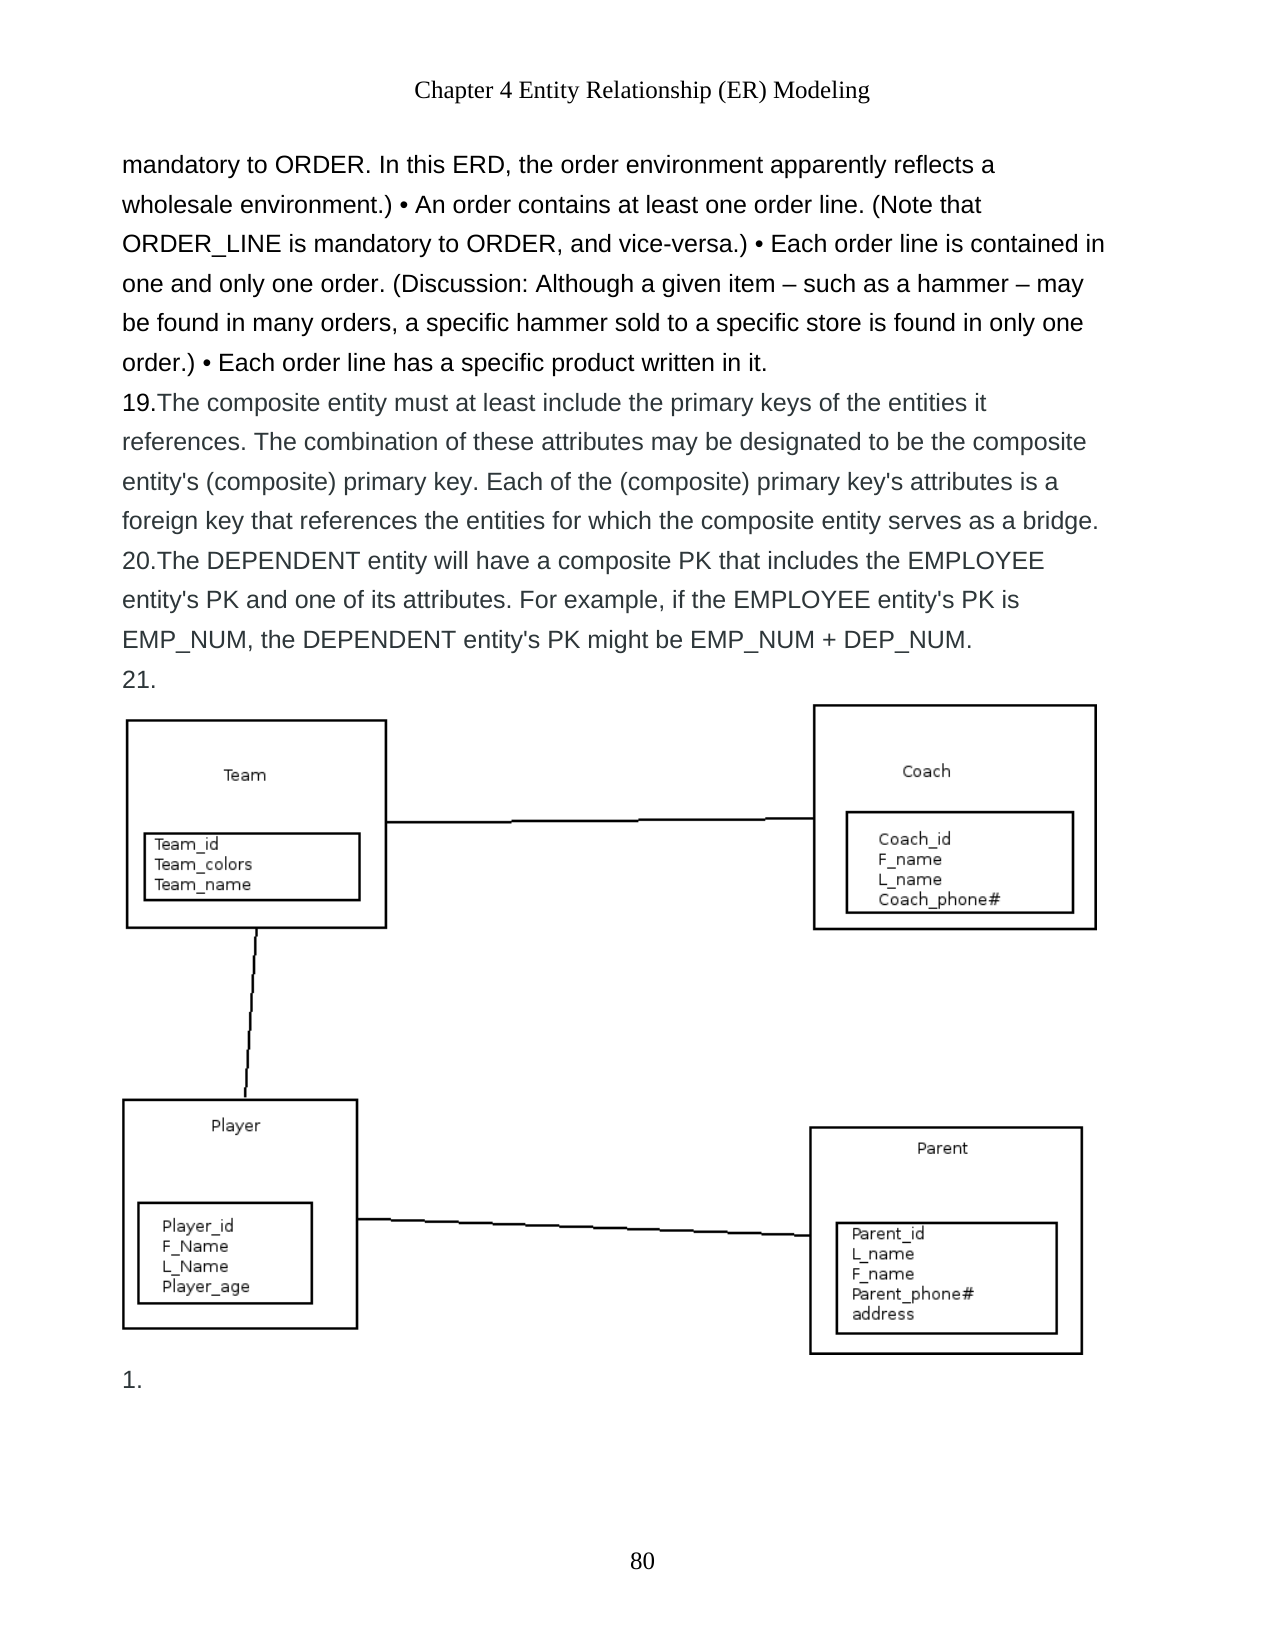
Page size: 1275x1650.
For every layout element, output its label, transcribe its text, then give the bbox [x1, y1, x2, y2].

text 20.The DEPENDENT entity will have a composite PK that includes the EMPLOYEE entity's PK and one of its attributes. For example, if the EMPLOYEE entity's PK is EMP_NUM, the DEPENDENT entity's PK might be EMP_NUM + DEP_NUM. [122, 546, 1106, 654]
text mandatory to ORDER. In this ERD, the order environment apparently reflects a wholesale environment.) • An order contains at least one order line. (Note that ORDER_LINE is mandatory to ORDER, and vice-versa.) • Each order line is contained in one and only one order. (Discussion: Although a given item – such as a hammer – may be found in many orders, a specific hammer sold to a specific store is found in only one order.) • Each order line has a specific product written in it. [122, 150, 1106, 377]
text 21. [122, 664, 1106, 1355]
text 19.The composite entity must at least include the primary keys of the entities it references. The combination of these attributes may be designated to be the composite entity's (composite) primary key. Each of the (composite) primary key's attributes is a foreign key that references the entities for which the composite entity serves as a bridge. [122, 387, 1106, 535]
picture [121, 703, 1097, 1355]
text 1. [122, 1365, 1106, 1394]
